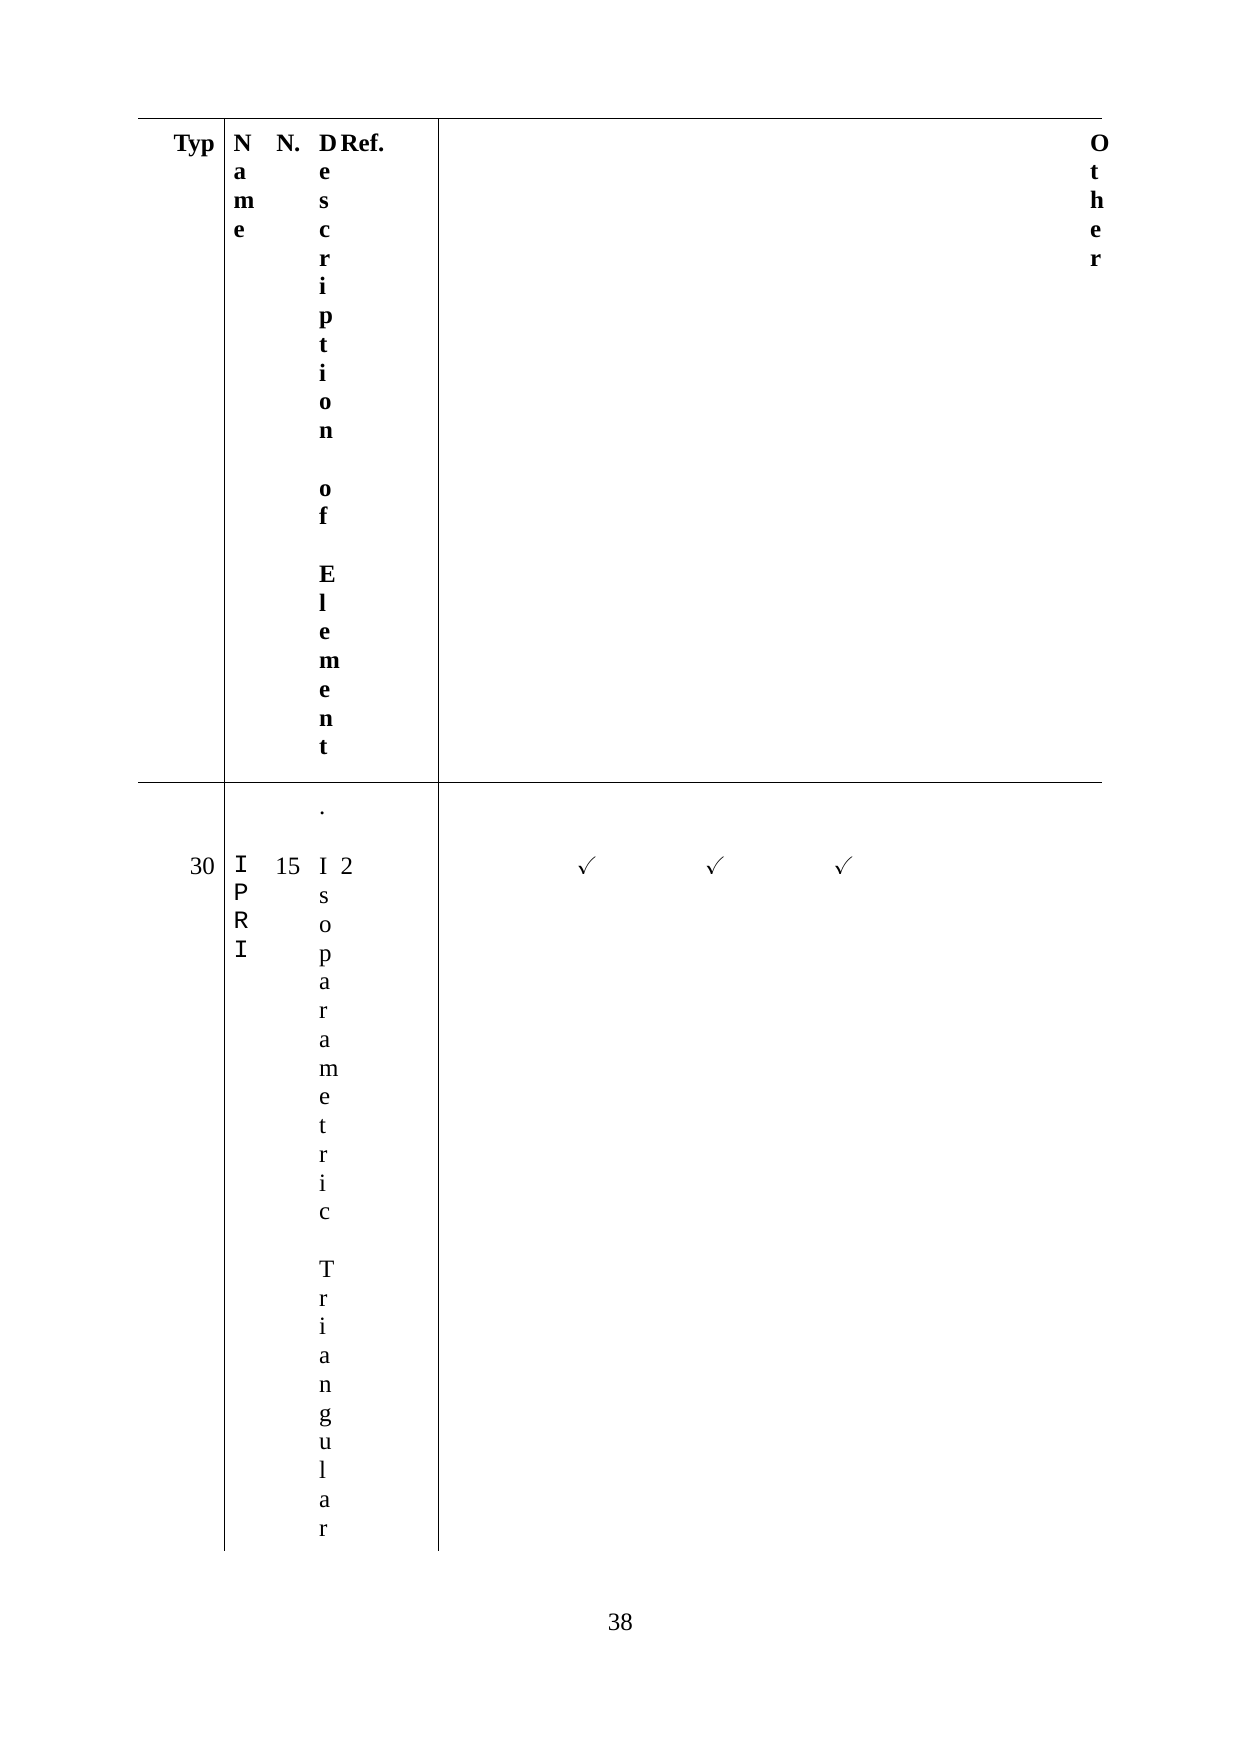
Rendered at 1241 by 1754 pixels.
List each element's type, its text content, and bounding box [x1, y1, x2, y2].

table_cell [138, 783, 224, 842]
table_cell Isoparametric Triangular Prism [310, 842, 331, 1551]
table_header [567, 119, 695, 782]
table_cell 8 [245, 783, 309, 842]
table_cell [1081, 842, 1102, 1551]
table_cell [1081, 783, 1102, 842]
table_header [695, 119, 823, 782]
table_cell [952, 783, 1081, 842]
table_cell IPRI [225, 842, 245, 1551]
table_cell ✓ [695, 842, 823, 1551]
table_cell ✓ [567, 842, 695, 1551]
table_cell [439, 842, 567, 1551]
table_cell 212 [331, 783, 438, 842]
table_header [439, 119, 567, 782]
table_header Typ [138, 119, 224, 782]
table_cell 30 [138, 842, 224, 1551]
table_cell [824, 783, 952, 842]
table_cell [695, 783, 823, 842]
table_header Ref. [331, 119, 438, 782]
table_cell MCQS [225, 783, 245, 842]
table_cell 2 [331, 842, 438, 1551]
table_cell [567, 783, 695, 842]
table_cell [952, 842, 1081, 1551]
table_header Name [225, 119, 245, 782]
table_header N. [245, 119, 309, 782]
table_header [952, 119, 1081, 782]
table_cell ✓ [824, 842, 952, 1551]
table_cell Subparam. Curved Quadr. Thick Sandwich Elem. [310, 783, 331, 842]
table_header Other [1081, 119, 1102, 782]
table_header [824, 119, 952, 782]
table_cell [439, 783, 567, 842]
table_cell 15 [245, 842, 309, 1551]
table_header Description of Element [310, 119, 331, 782]
